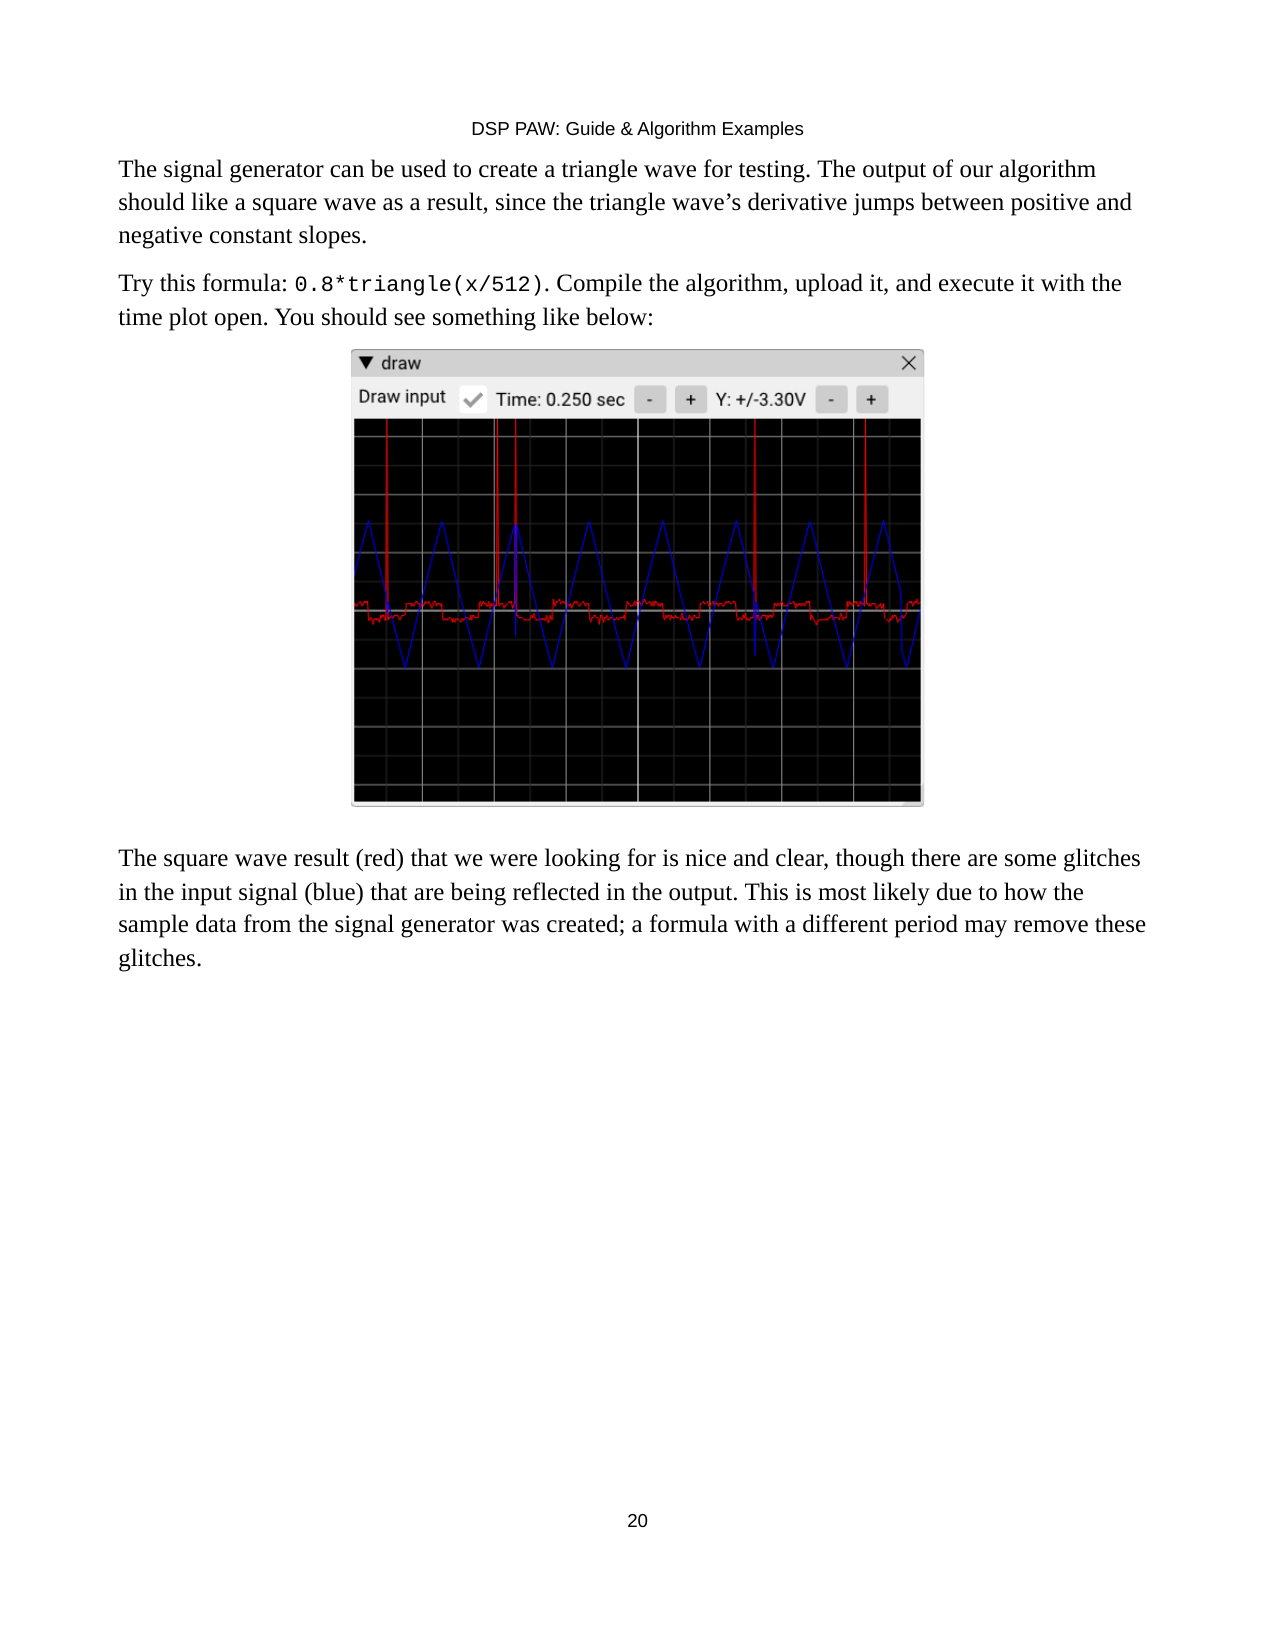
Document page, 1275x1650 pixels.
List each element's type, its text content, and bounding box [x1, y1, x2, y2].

text Try this formula: 0.8*triangle(x/512). Compile the algorithm, upload it, and execute it with the time plot open. You should see something like below: [118, 268, 1157, 331]
picture [351, 349, 925, 807]
text The square wave result (red) that we were looking for is nice and clear, though there are some glitches in the input signal (blue) that are being reflected in the output. This is most likely due to how the sample data from the signal generator was created; a formula with a different period may remove these glitches. [118, 349, 1157, 971]
text The signal generator can be used to create a triangle wave for testing. The output of our algorithm should like a square wave as a result, since the triangle wave’s derivative jumps between positive and negative constant slopes. [118, 154, 1157, 249]
